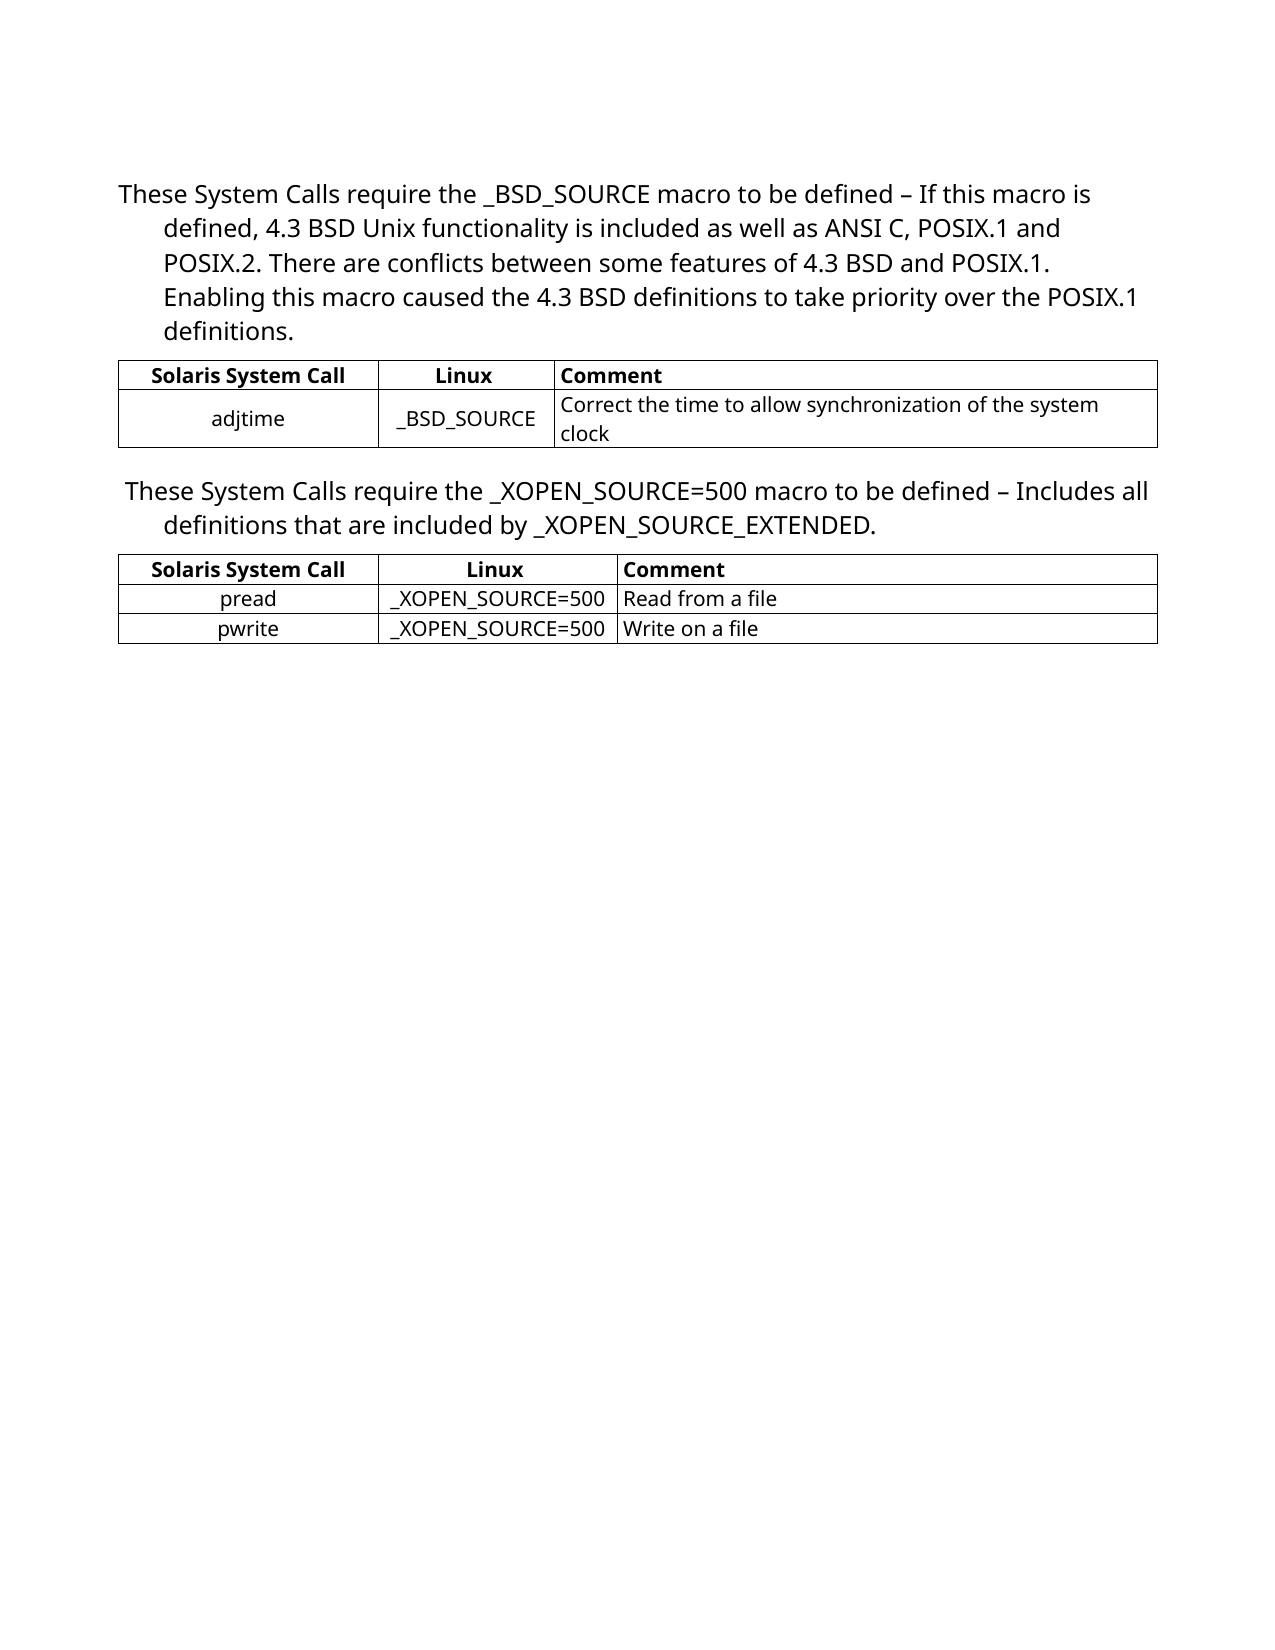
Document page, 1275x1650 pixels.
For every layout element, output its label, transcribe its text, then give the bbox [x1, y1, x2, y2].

table_header Solaris System Call [119, 555, 378, 583]
table_cell _XOPEN_SOURCE=500 [379, 614, 617, 642]
table_cell Correct the time to allow synchronization of the system clock [555, 390, 1157, 447]
table_header Comment [618, 555, 1157, 583]
table_cell pread [119, 585, 378, 613]
table_cell _BSD_SOURCE [379, 390, 554, 447]
table_cell pwrite [119, 614, 378, 642]
table_header Linux [379, 361, 554, 389]
table_cell Read from a file [618, 585, 1157, 613]
text These System Calls require the _BSD_SOURCE macro to be defined – If this macro is defined, 4.3 BSD Unix functionality is included as well as ANSI C, POSIX.1 and POSIX.2. There are conflicts between some features of 4.3 BSD and POSIX.1. Enabling this macro caused the 4.3 BSD definitions to take priority over the POSIX.1 definitions. [118, 177, 1157, 347]
text These System Calls require the _XOPEN_SOURCE=500 macro to be defined – Includes all definitions that are included by _XOPEN_SOURCE_EXTENDED. [118, 473, 1157, 541]
table_header Linux [379, 555, 617, 583]
table_header Comment [555, 361, 1157, 389]
table_cell adjtime [119, 390, 378, 447]
table_cell Write on a file [618, 614, 1157, 642]
table_cell _XOPEN_SOURCE=500 [379, 585, 617, 613]
table_header Solaris System Call [119, 361, 378, 389]
